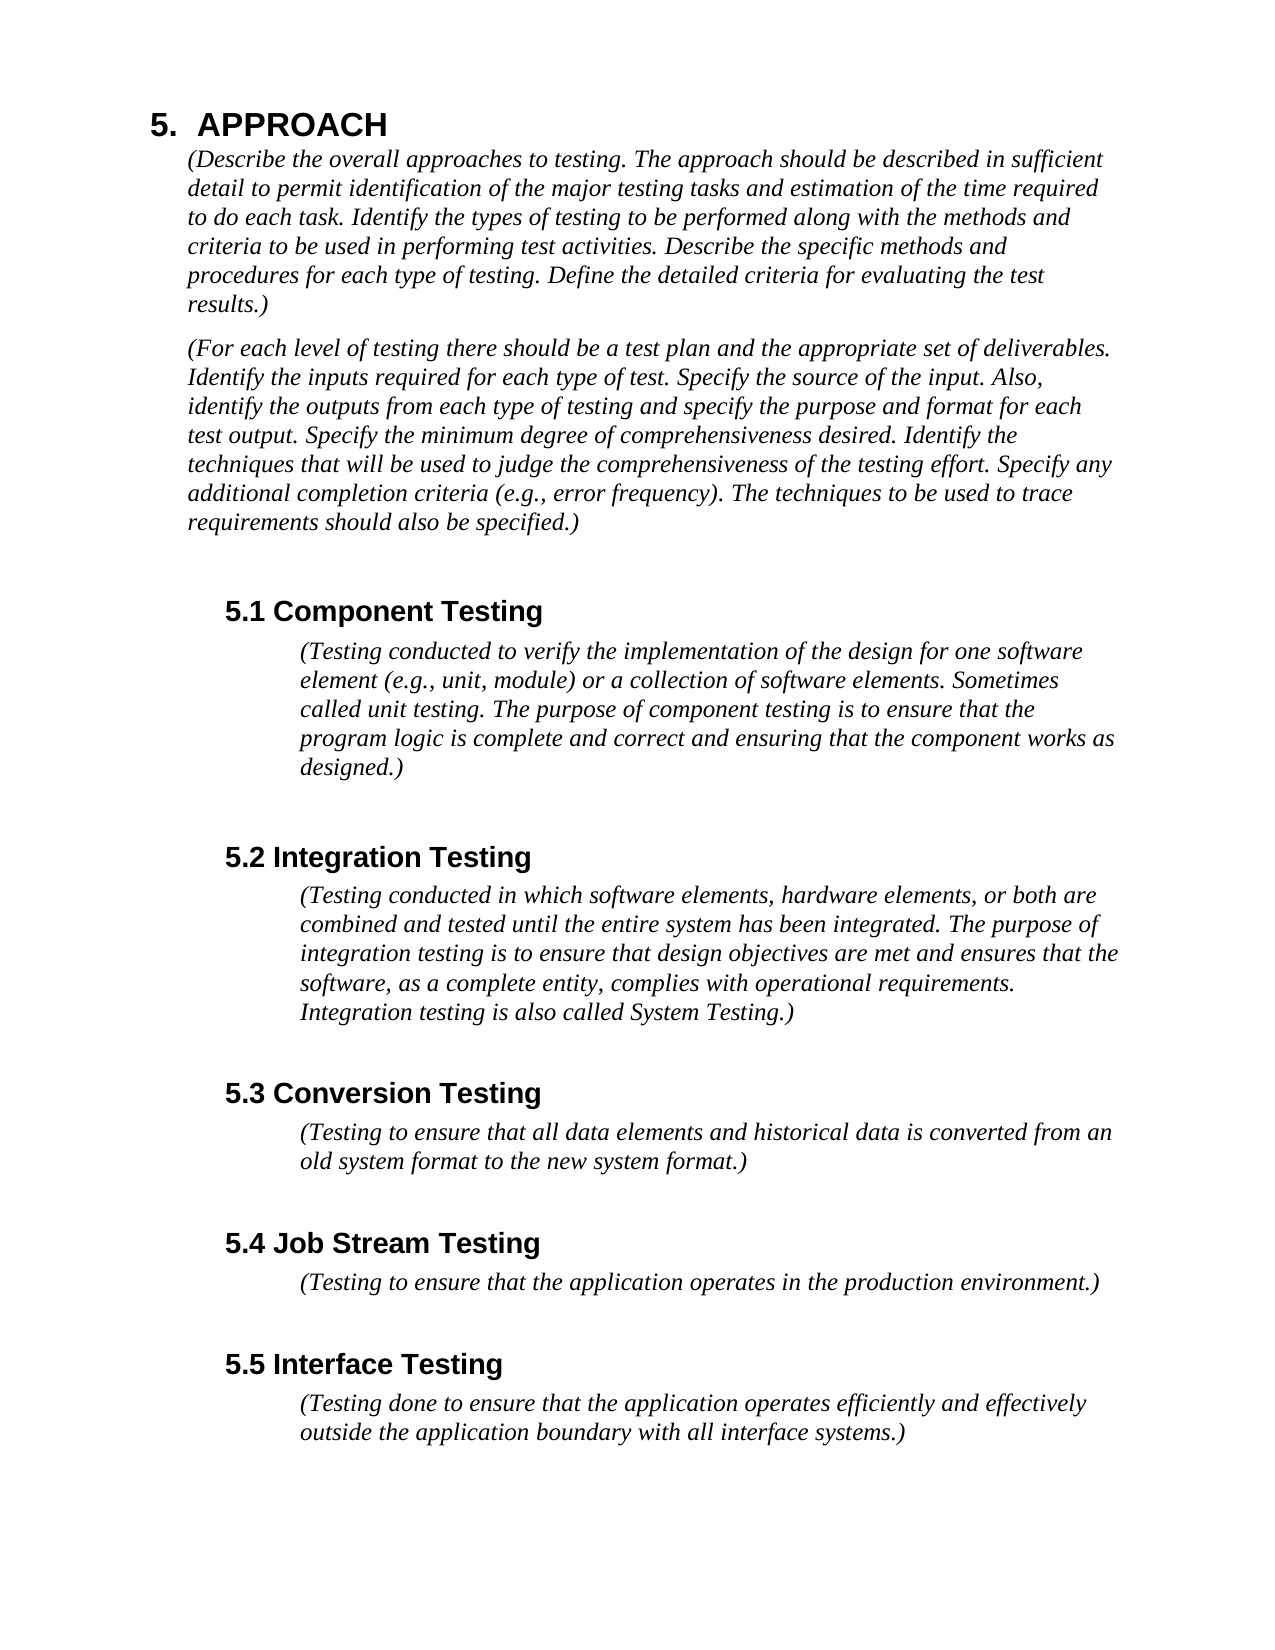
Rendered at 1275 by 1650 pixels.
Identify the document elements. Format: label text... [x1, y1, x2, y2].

text 5.3 Conversion Testing [150, 1076, 1125, 1110]
text (Testing to ensure that the application operates in the production environment.) [300, 1267, 1125, 1296]
text 5.4 Job Stream Testing [150, 1226, 1125, 1259]
text 5.5 Interface Testing [150, 1347, 1125, 1380]
text 5.1 Component Testing [150, 594, 1125, 628]
text 5.2 Integration Testing [150, 839, 1125, 873]
text (Describe the overall approaches to testing. The approach should be described in sufficient detail to permit identification of the major testing tasks and estimation of the time required to do each task. Identify the types of testing to be performed along with the methods and criteria to be used in performing test activities. Describe the specific methods and procedures for each type of testing. Define the detailed criteria for evaluating the test results.) [187, 143, 1125, 318]
text (For each level of testing there should be a test plan and the appropriate set of deliverables. Identify the inputs required for each type of test. Specify the source of the input. Also, identify the outputs from each type of testing and specify the purpose and format for each test output. Specify the minimum degree of comprehensiveness desired. Identify the techniques that will be used to judge the comprehensiveness of the testing effort. Specify any additional completion criteria (e.g., error frequency). The techniques to be used to trace requirements should also be specified.) [187, 332, 1125, 536]
text (Testing conducted in which software elements, hardware elements, or both are combined and tested until the entire system has been integrated. The purpose of integration testing is to ensure that design objectives are met and ensures that the software, as a complete entity, complies with operational requirements. Integration testing is also called System Testing.) [300, 880, 1125, 1026]
subtitle 5. Approach [150, 105, 1125, 143]
text (Testing done to ensure that the application operates efficiently and effectively outside the application boundary with all interface systems.) [300, 1387, 1125, 1446]
text (Testing conducted to verify the implementation of the design for one software element (e.g., unit, module) or a collection of software elements. Sometimes called unit testing. The purpose of component testing is to ensure that the program logic is complete and correct and ensuring that the component works as designed.) [300, 636, 1125, 781]
text (Testing to ensure that all data elements and historical data is converted from an old system format to the new system format.) [300, 1117, 1125, 1175]
